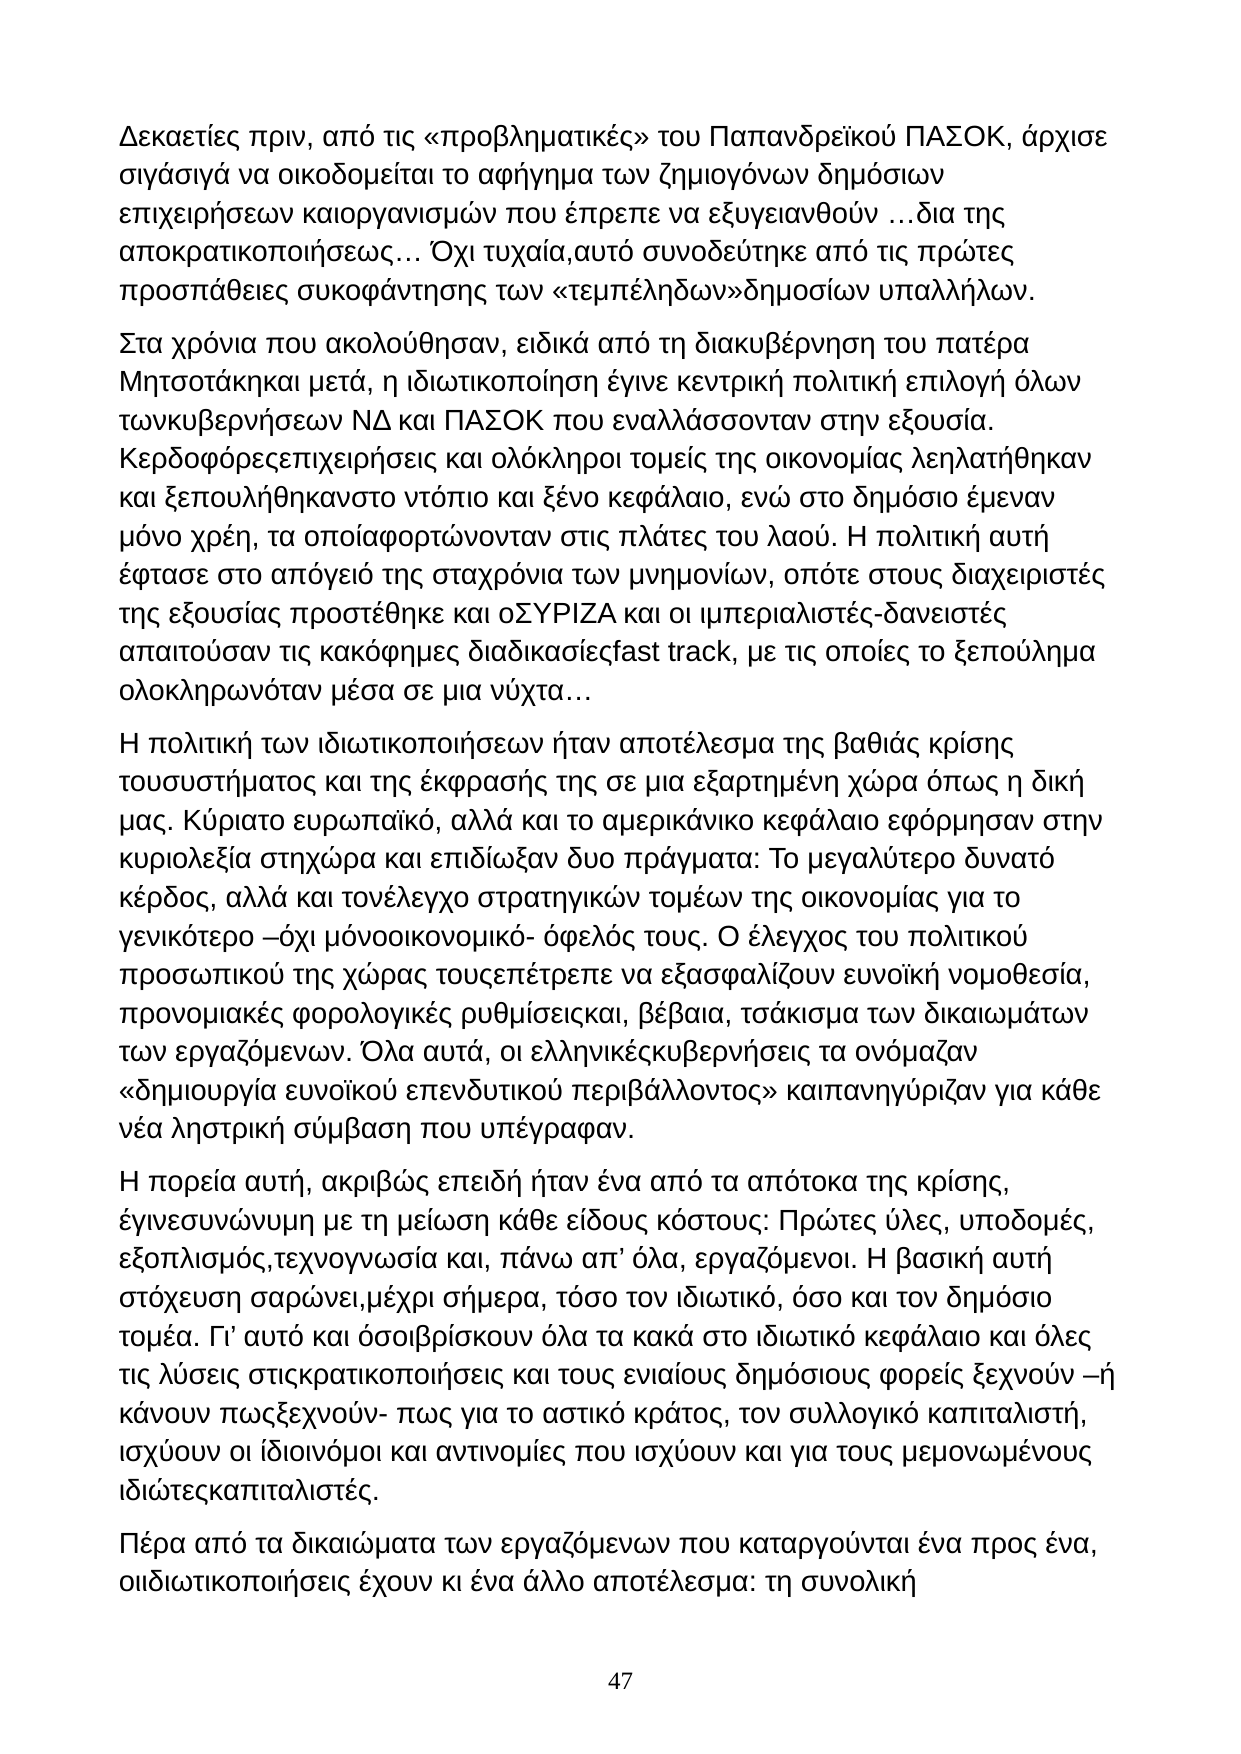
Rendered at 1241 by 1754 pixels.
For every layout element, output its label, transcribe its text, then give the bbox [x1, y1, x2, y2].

text Η πορεία αυτή, ακριβώς επειδή ήταν ένα από τα απότοκα της κρίσης, έγινεσυνώνυμη με τη μείωση κάθε είδους κόστους: Πρώτες ύλες, υποδομές, εξοπλισμός,τεχνογνωσία και, πάνω απ’ όλα, εργαζόμενοι. Η βασική αυτή στόχευση σαρώνει,μέχρι σήμερα, τόσο τον ιδιωτικό, όσο και τον δημόσιο τομέα. Γι’ αυτό και όσοιβρίσκουν όλα τα κακά στο ιδιωτικό κεφάλαιο και όλες τις λύσεις στιςκρατικοποιήσεις και τους ενιαίους δημόσιους φορείς ξεχνούν –ή κάνουν πωςξεχνούν- πως για το αστικό κράτος, τον συλλογικό καπιταλιστή, ισχύουν οι ίδιοινόμοι και αντινομίες που ισχύουν και για τους μεμονωμένους ιδιώτεςκαπιταλιστές. [118, 1164, 1122, 1506]
text Στα χρόνια που ακολούθησαν, ειδικά από τη διακυβέρνηση του πατέρα Μητσοτάκηκαι μετά, η ιδιωτικοποίηση έγινε κεντρική πολιτική επιλογή όλων τωνκυβερνήσεων ΝΔ και ΠΑΣΟΚ που εναλλάσσονταν στην εξουσία. Κερδοφόρεςεπιχειρήσεις και ολόκληροι τομείς της οικονομίας λεηλατήθηκαν και ξεπουλήθηκανστο ντόπιο και ξένο κεφάλαιο, ενώ στο δημόσιο έμεναν μόνο χρέη, τα οποίαφορτώνονταν στις πλάτες του λαού. Η πολιτική αυτή έφτασε στο απόγειό της σταχρόνια των μνημονίων, οπότε στους διαχειριστές της εξουσίας προστέθηκε και οΣΥΡΙΖΑ και οι ιμπεριαλιστές-δανειστές απαιτούσαν τις κακόφημες διαδικασίεςfast track, με τις οποίες το ξεπούλημα ολοκληρωνόταν μέσα σε μια νύχτα… [118, 326, 1122, 706]
text Πέρα από τα δικαιώματα των εργαζόμενων που καταργούνται ένα προς ένα, οιιδιωτικοποιήσεις έχουν κι ένα άλλο αποτέλεσμα: τη συνολική [118, 1526, 1122, 1598]
text Δεκαετίες πριν, από τις «προβληματικές» του Παπανδρεϊκού ΠΑΣΟΚ, άρχισε σιγάσιγά να οικοδομείται το αφήγημα των ζημιογόνων δημόσιων επιχειρήσεων καιοργανισμών που έπρεπε να εξυγειανθούν …δια της αποκρατικοποιήσεως… Όχι τυχαία,αυτό συνοδεύτηκε από τις πρώτες προσπάθειες συκοφάντησης των «τεμπέληδων»δημοσίων υπαλλήλων. [118, 118, 1122, 306]
text Η πολιτική των ιδιωτικοποιήσεων ήταν αποτέλεσμα της βαθιάς κρίσης τουσυστήματος και της έκφρασής της σε μια εξαρτημένη χώρα όπως η δική μας. Κύριατο ευρωπαϊκό, αλλά και το αμερικάνικο κεφάλαιο εφόρμησαν στην κυριολεξία στηχώρα και επιδίωξαν δυο πράγματα: Το μεγαλύτερο δυνατό κέρδος, αλλά και τονέλεγχο στρατηγικών τομέων της οικονομίας για το γενικότερο –όχι μόνοοικονομικό- όφελός τους. Ο έλεγχος του πολιτικού προσωπικού της χώρας τουςεπέτρεπε να εξασφαλίζουν ευνοϊκή νομοθεσία, προνομιακές φορολογικές ρυθμίσειςκαι, βέβαια, τσάκισμα των δικαιωμάτων των εργαζόμενων. Όλα αυτά, οι ελληνικέςκυβερνήσεις τα ονόμαζαν «δημιουργία ευνοϊκού επενδυτικού περιβάλλοντος» καιπανηγύριζαν για κάθε νέα ληστρική σύμβαση που υπέγραφαν. [118, 726, 1122, 1145]
